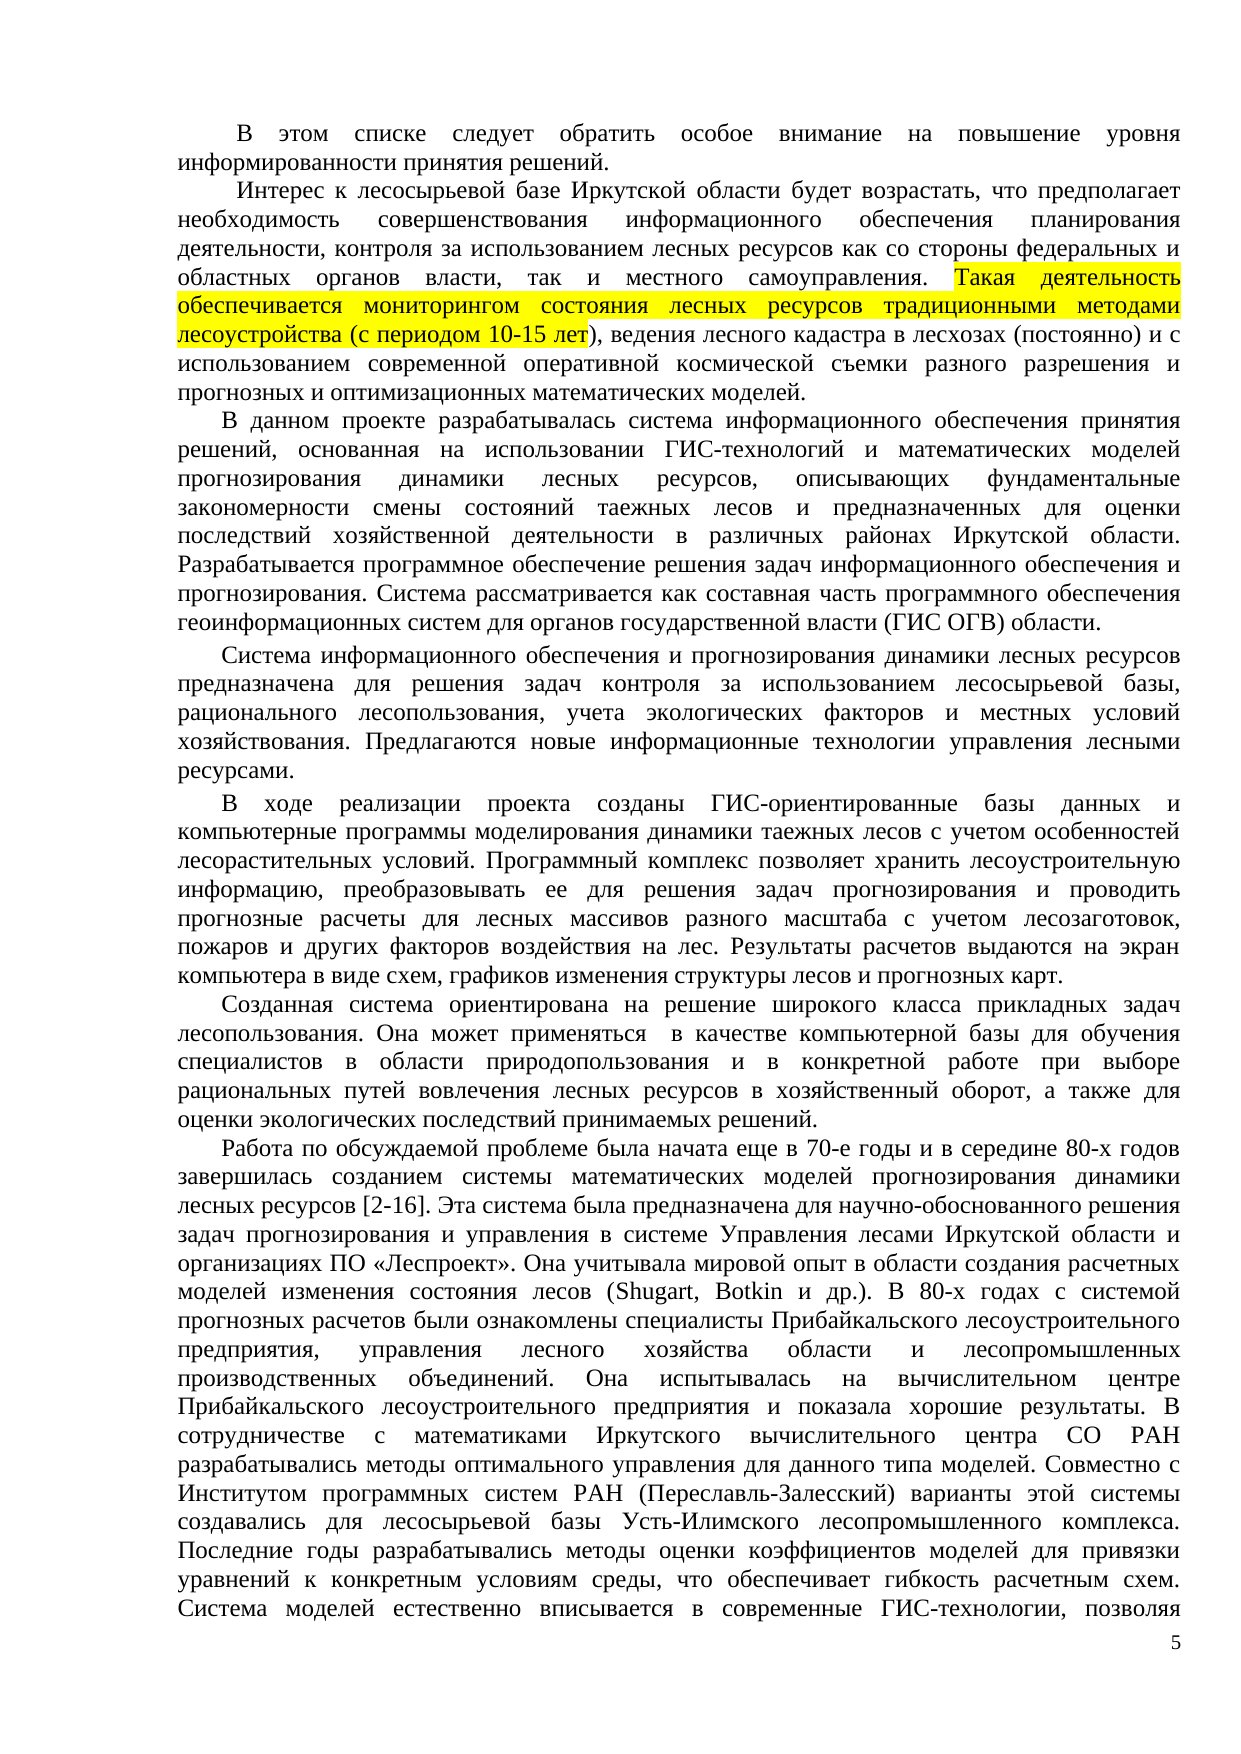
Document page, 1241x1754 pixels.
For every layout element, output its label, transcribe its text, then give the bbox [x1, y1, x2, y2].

text Созданная система ориентирована на решение широкого класса прикладных задач лесопользования. Она может применяться в качестве компьютерной базы для обучения специалистов в области природопользования и в конкретной работе при выборе рациональных путей вовлечения лесных ресурсов в хозяйственный оборот, а также для оценки экологических последствий принимаемых решений. [177, 989, 1181, 1133]
text В ходе реализации проекта созданы ГИС-ориентированные базы данных и компьютерные программы моделирования динамики таежных лесов с учетом особенностей лесорастительных условий. Программный комплекс позволяет хранить лесоустроительную информацию, преобразовывать ее для решения задач прогнозирования и проводить прогнозные расчеты для лесных массивов разного масштаба с учетом лесозаготовок, пожаров и других факторов воздействия на лес. Результаты расчетов выдаются на экран компьютера в виде схем, графиков изменения структуры лесов и прогнозных карт. [177, 788, 1181, 989]
text В данном проекте разрабатывалась система информационного обеспечения принятия решений, основанная на использовании ГИС-технологий и математических моделей прогнозирования динамики лесных ресурсов, описывающих фундаментальные закономерности смены состояний таежных лесов и предназначенных для оценки последствий хозяйственной деятельности в различных районах Иркутской области. Разрабатывается программное обеспечение решения задач информационного обеспечения и прогнозирования. Система рассматривается как составная часть программного обеспечения геоинформационных систем для органов государственной власти (ГИС ОГВ) области. [177, 406, 1181, 636]
text Работа по обсуждаемой проблеме была начата еще в 70-е годы и в середине 80-х годов завершилась созданием системы математических моделей прогнозирования динамики лесных ресурсов [2-16]. Эта система была предназначена для научно-обоснованного решения задач прогнозирования и управления в системе Управления лесами Иркутской области и организациях ПО «Леспроект». Она учитывала мировой опыт в области создания расчетных моделей изменения состояния лесов (Shugart, Botkin и др.). В 80-х годах с системой прогнозных расчетов были ознакомлены специалисты Прибайкальского лесоустроительного предприятия, управления лесного хозяйства области и лесопромышленных производственных объединений. Она испытывалась на вычислительном центре Прибайкальского лесоустроительного предприятия и показала хорошие результаты. В сотрудничестве с математиками Иркутского вычислительного центра СО РАН разрабатывались методы оптимального управления для данного типа моделей. Совместно с Институтом программных систем РАН (Переславль-Залесский) варианты этой системы создавались для лесосырьевой базы Усть-Илимского лесопромышленного комплекса. Последние годы разрабатывались методы оценки коэффициентов моделей для привязки уравнений к конкретным условиям среды, что обеспечивает гибкость расчетным схем. Система моделей естественно вписывается в современные ГИС-технологии, позволяя [177, 1133, 1181, 1621]
text Интерес к лесосырьевой базе Иркутской области будет возрастать, что предполагает необходимость совершенствования информационного обеспечения планирования деятельности, контроля за использованием лесных ресурсов как со стороны федеральных и областных органов власти, так и местного самоуправления. Такая деятельность обеспечивается мониторингом состояния лесных ресурсов традиционными методами лесоустройства (с периодом 10-15 лет), ведения лесного кадастра в лесхозах (постоянно) и с использованием современной оперативной космической съемки разного разрешения и прогнозных и оптимизационных математических моделей. [177, 176, 1181, 406]
text В этом списке следует обратить особое внимание на повышение уровня информированности принятия решений. [177, 118, 1181, 176]
text Система информационного обеспечения и прогнозирования динамики лесных ресурсов предназначена для решения задач контроля за использованием лесосырьевой базы, рационального лесопользования, учета экологических факторов и местных условий хозяйствования. Предлагаются новые информационные технологии управления лесными ресурсами. [177, 640, 1181, 783]
